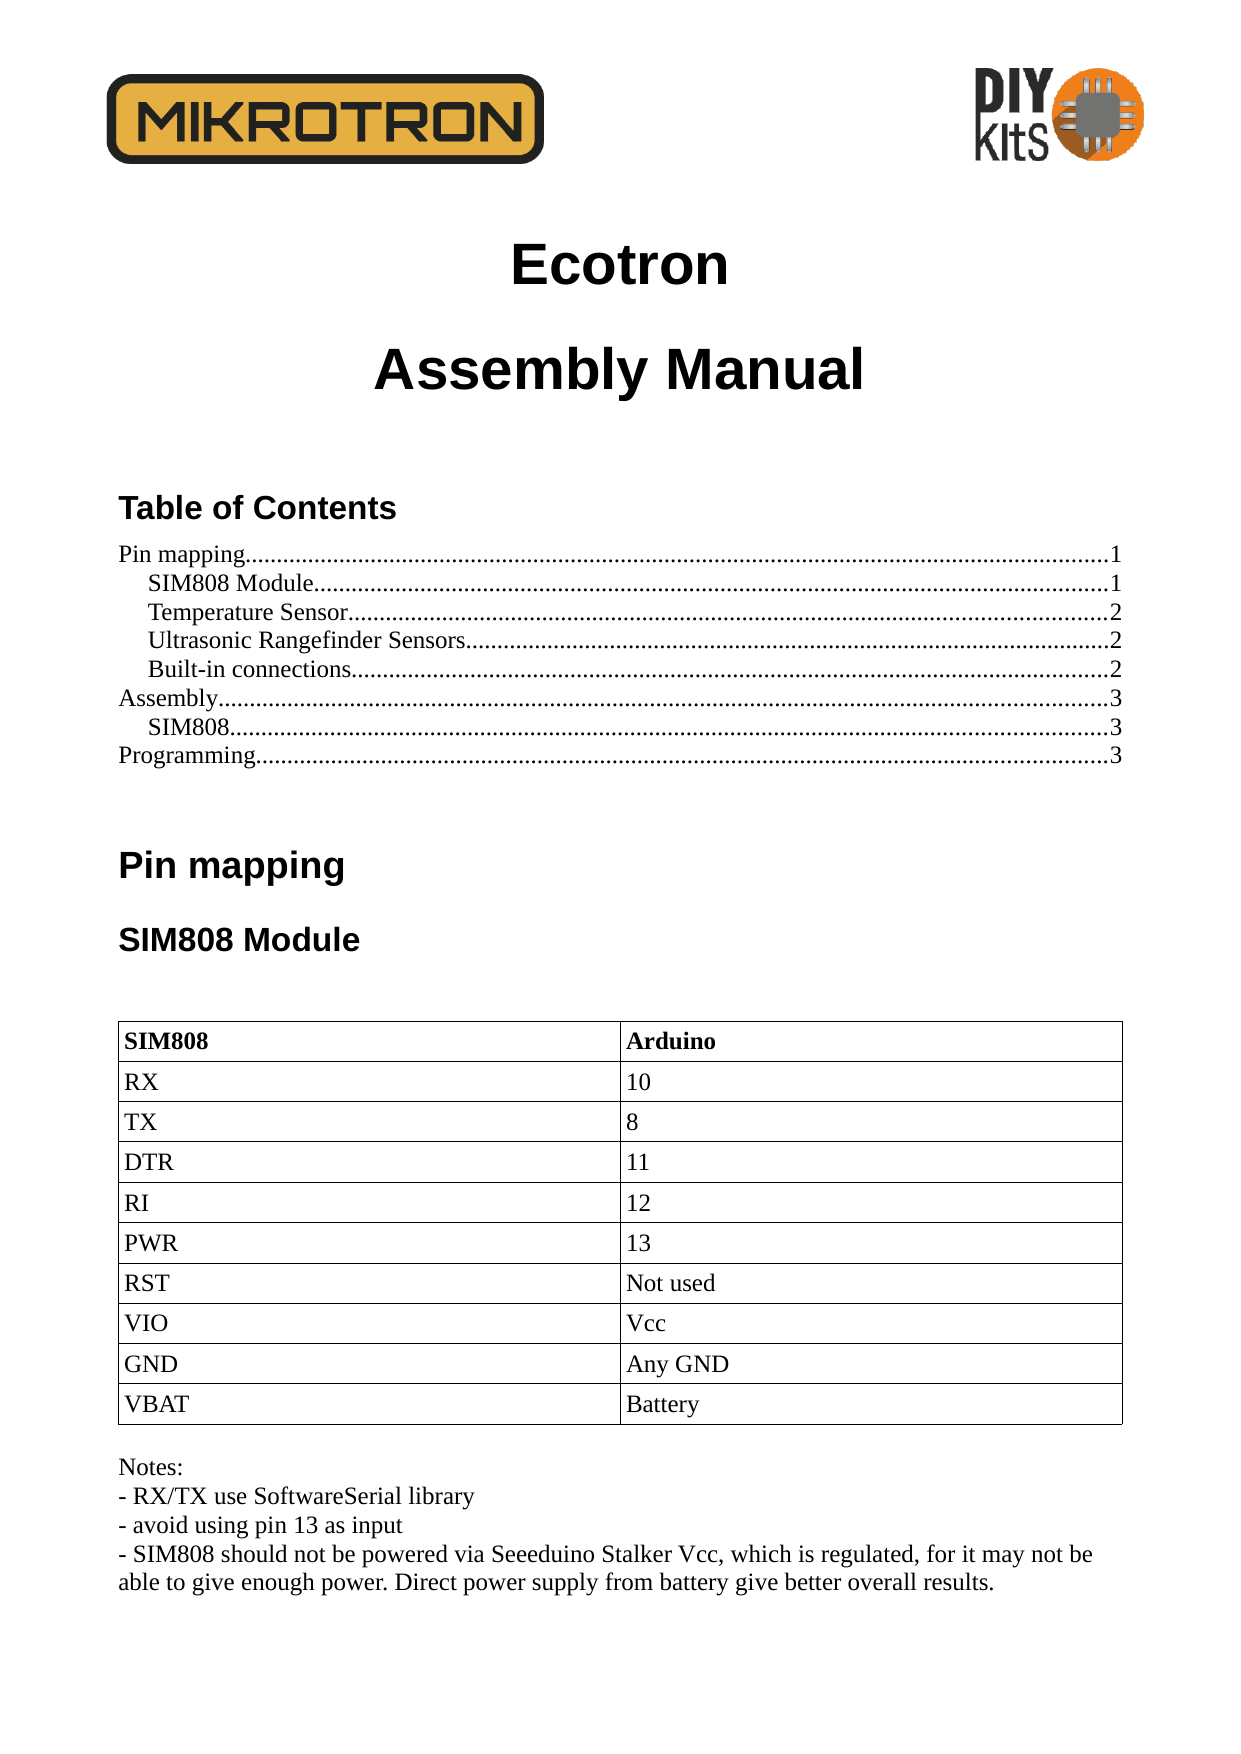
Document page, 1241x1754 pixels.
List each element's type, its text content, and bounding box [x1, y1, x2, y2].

picture [102, 66, 550, 171]
table_cell RI [119, 1183, 620, 1222]
table_cell Any GND [621, 1344, 1122, 1383]
subtitle Table of Contents [118, 488, 1122, 527]
table_cell RX [119, 1062, 620, 1101]
table_cell 8 [621, 1102, 1122, 1141]
text Temperature Sensor 2 [148, 597, 1122, 626]
text Ultrasonic Rangefinder Sensors 2 [148, 626, 1122, 654]
table_cell RST [119, 1264, 620, 1303]
subtitle Pin mapping [118, 843, 1122, 887]
text Built-in connections 2 [148, 654, 1122, 683]
table_cell 12 [621, 1183, 1122, 1222]
table_cell 10 [621, 1062, 1122, 1101]
picture [975, 68, 1144, 161]
table_cell 11 [621, 1142, 1122, 1182]
table_cell TX [119, 1102, 620, 1141]
text Assembly 3 [118, 683, 1122, 712]
table_cell VIO [119, 1304, 620, 1343]
text - SIM808 should not be powered via Seeeduino Stalker Vcc, which is regulated, for it may not be able to give enough power. Direct power supply from battery give better overall results. [118, 1539, 1122, 1596]
table_cell 13 [621, 1223, 1122, 1262]
text SIM808 Module 1 [148, 568, 1122, 597]
text Notes: [118, 1452, 1122, 1481]
text SIM808 3 [148, 712, 1122, 741]
text - avoid using pin 13 as input [118, 1510, 1122, 1539]
table_cell Not used [621, 1264, 1122, 1303]
title Ecotron [118, 230, 1122, 297]
table_cell PWR [119, 1223, 620, 1262]
table_cell GND [119, 1344, 620, 1383]
table_cell Battery [621, 1384, 1122, 1424]
table_cell Vcc [621, 1304, 1122, 1343]
table_cell VBAT [119, 1384, 620, 1424]
text - RX/TX use SoftwareSerial library [118, 1481, 1122, 1510]
table_cell DTR [119, 1142, 620, 1182]
text Pin mapping 1 [118, 539, 1122, 568]
table_header SIM808 [119, 1022, 620, 1061]
table_header Arduino [621, 1022, 1122, 1061]
title Assembly Manual [118, 335, 1122, 402]
text Programming 3 [118, 741, 1122, 769]
subtitle SIM808 Module [118, 920, 1122, 959]
